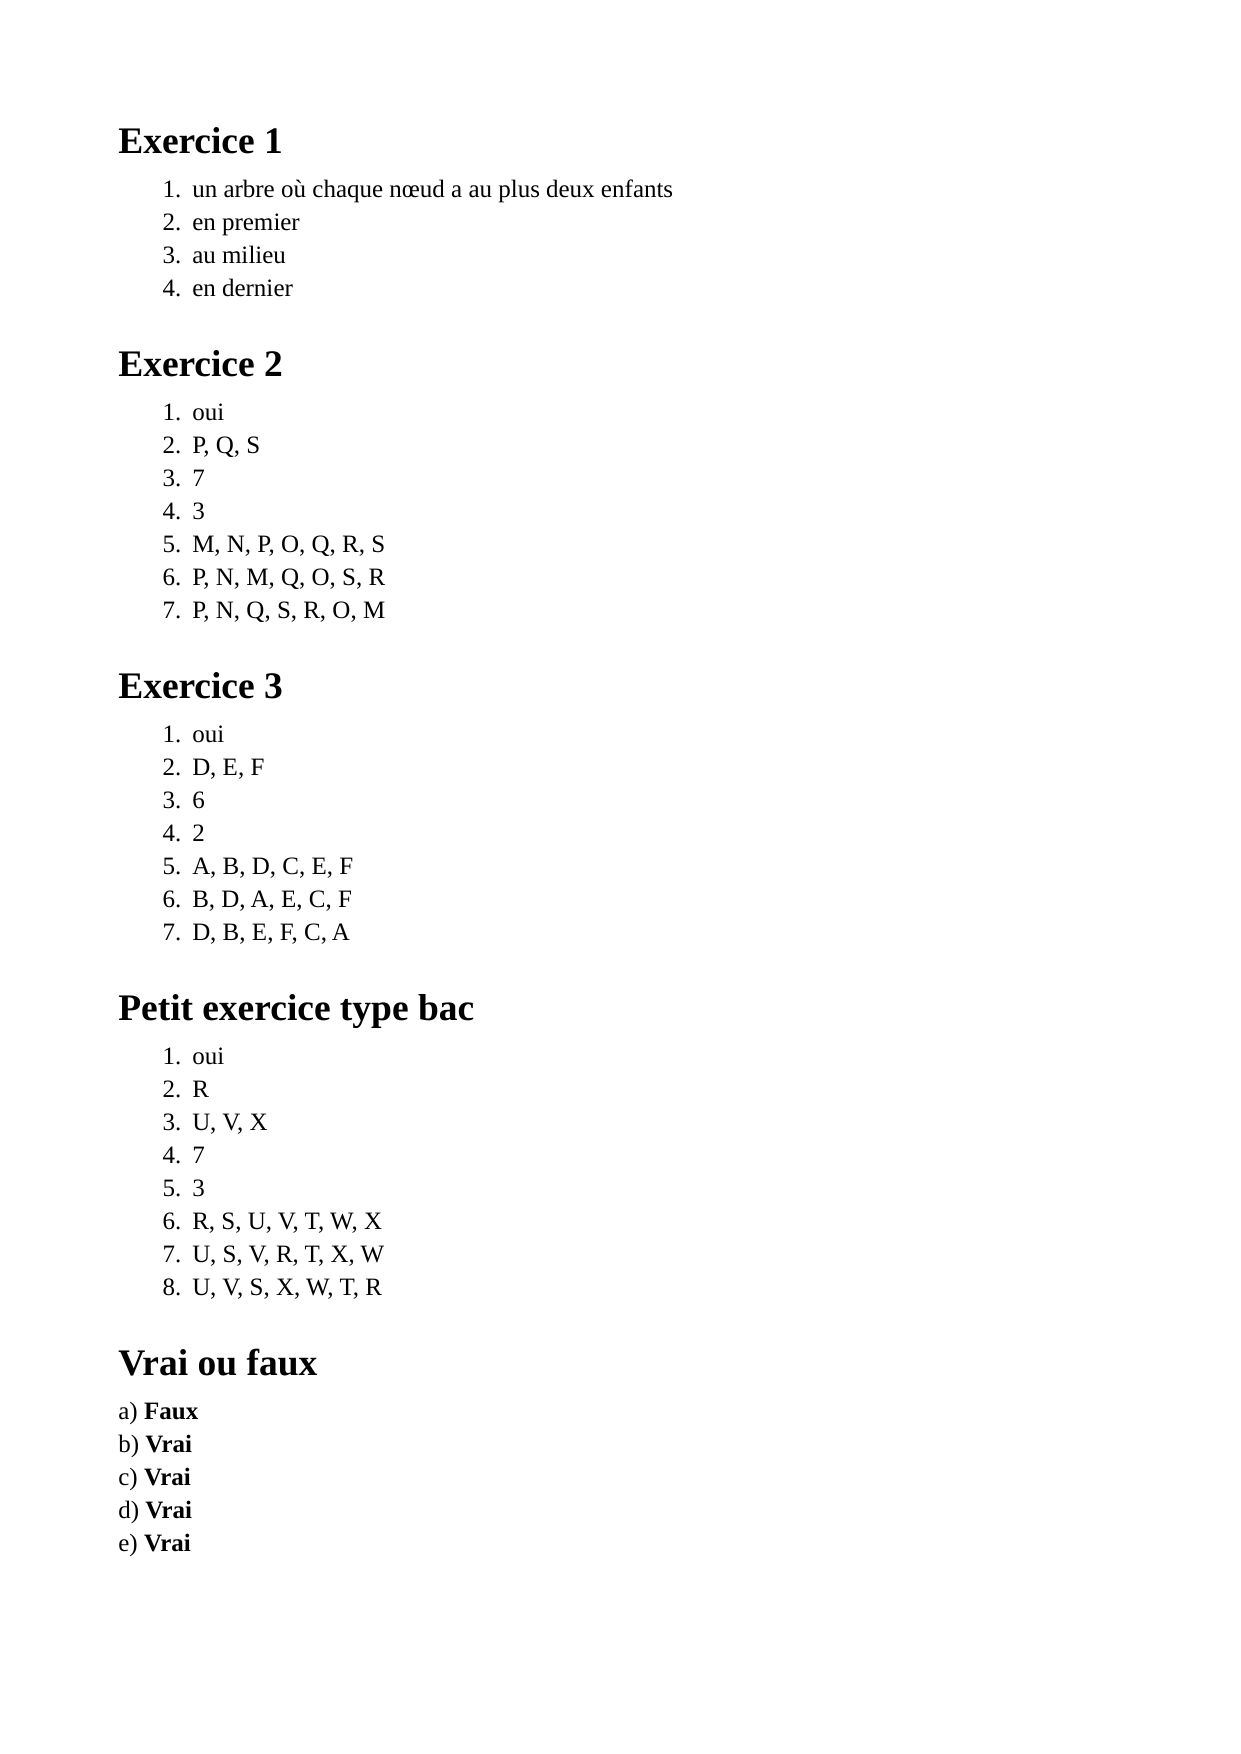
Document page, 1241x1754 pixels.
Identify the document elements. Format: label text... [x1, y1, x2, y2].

list P, N, M, Q, O, S, R [162, 562, 1122, 591]
list oui [162, 397, 1122, 426]
text a) Faux b) Vrai c) Vrai d) Vrai e) Vrai [118, 1396, 1122, 1557]
list 7 [162, 1140, 1122, 1169]
list 3 [162, 496, 1122, 525]
subtitle Vrai ou faux [118, 1341, 1122, 1384]
list R [162, 1074, 1122, 1103]
subtitle Petit exercice type bac [118, 986, 1122, 1029]
list 6 [162, 785, 1122, 814]
list M, N, P, O, Q, R, S [162, 529, 1122, 558]
list B, D, A, E, C, F [162, 884, 1122, 913]
subtitle Exercice 2 [118, 341, 1122, 384]
list R, S, U, V, T, W, X [162, 1206, 1122, 1235]
list 2 [162, 818, 1122, 847]
list A, B, D, C, E, F [162, 851, 1122, 880]
list au milieu [162, 240, 1122, 268]
subtitle Exercice 1 [118, 118, 1122, 161]
list en premier [162, 207, 1122, 236]
list P, N, Q, S, R, O, M [162, 595, 1122, 624]
list un arbre où chaque nœud a au plus deux enfants [162, 174, 1122, 202]
list U, V, X [162, 1107, 1122, 1136]
subtitle Exercice 3 [118, 663, 1122, 707]
list D, B, E, F, C, A [162, 917, 1122, 946]
list P, Q, S [162, 430, 1122, 459]
list oui [162, 1041, 1122, 1070]
list oui [162, 719, 1122, 748]
list U, V, S, X, W, T, R [162, 1272, 1122, 1301]
list en dernier [162, 273, 1122, 302]
list U, S, V, R, T, X, W [162, 1239, 1122, 1268]
list D, E, F [162, 752, 1122, 781]
list 3 [162, 1173, 1122, 1202]
list 7 [162, 463, 1122, 492]
